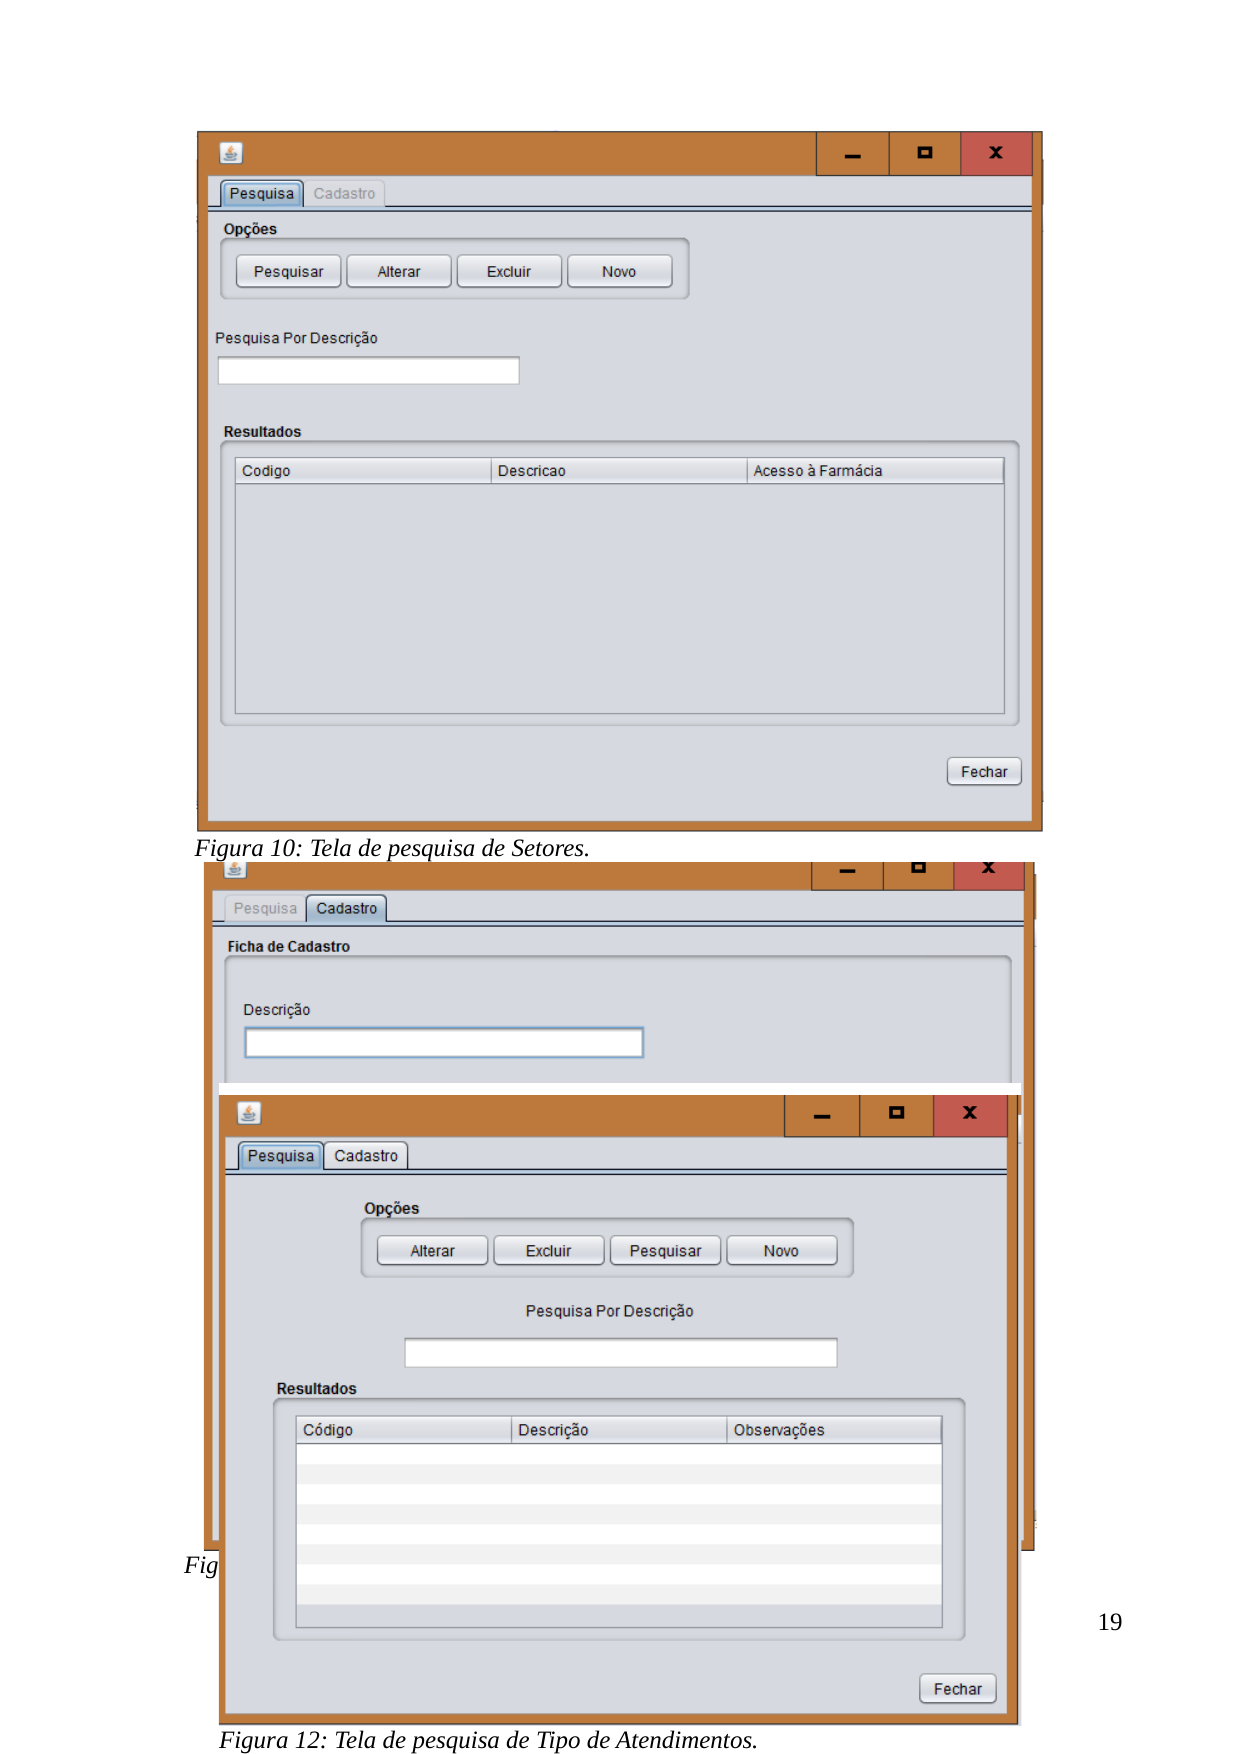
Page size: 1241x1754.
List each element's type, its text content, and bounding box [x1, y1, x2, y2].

text Figura 10: Tela de pesquisa de Setores. [194, 131, 1046, 862]
text Figura 11: Tela de cadastro de Setores. [1022, 842, 1056, 1579]
text Figura 12: Tela de pesquisa de Tipo de Atendimentos. [219, 1726, 1021, 1754]
text Figura 11: Tela de cadastro de Setores. [184, 842, 218, 1579]
picture [196, 130, 1044, 834]
picture [203, 862, 1037, 1726]
